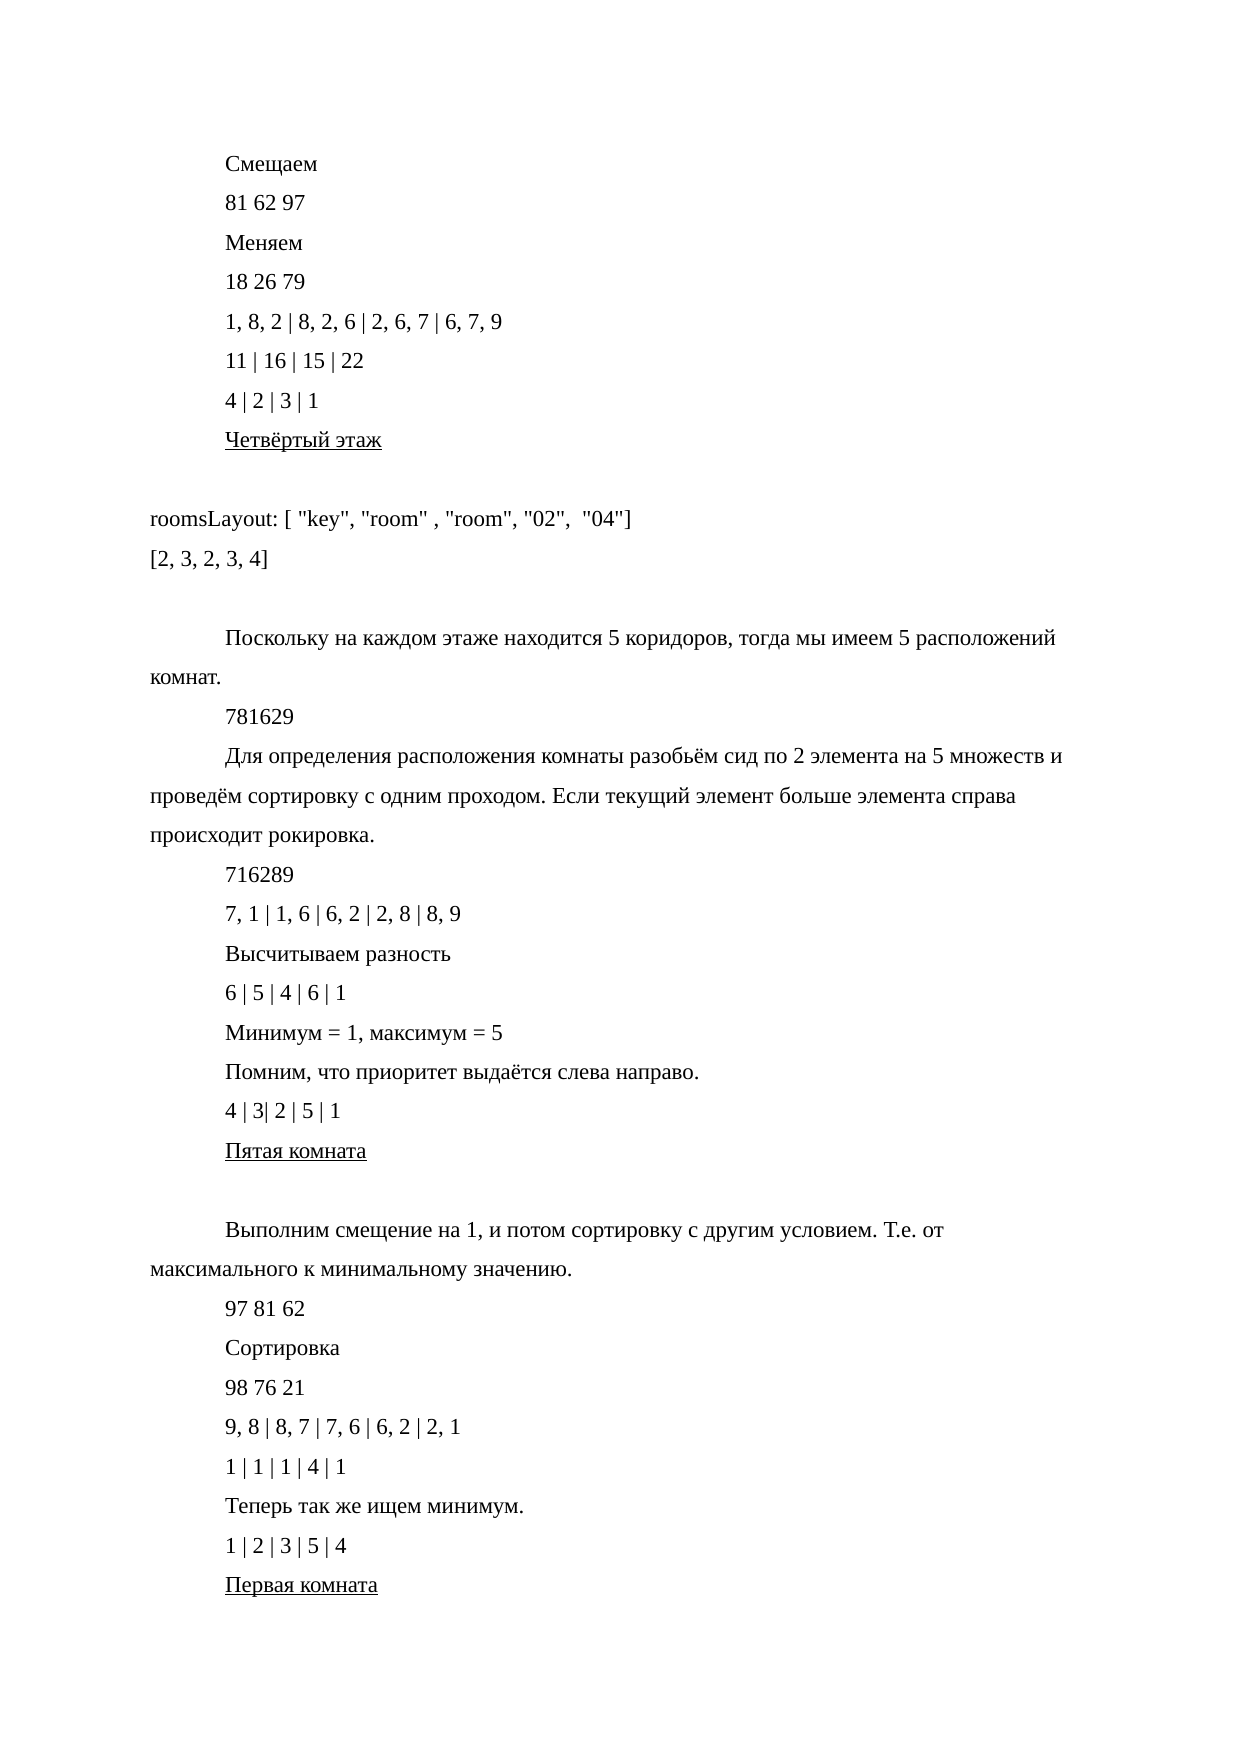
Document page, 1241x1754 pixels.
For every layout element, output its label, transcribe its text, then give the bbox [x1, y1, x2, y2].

text 7, 1 | 1, 6 | 6, 2 | 2, 8 | 8, 9 [150, 900, 1090, 926]
text Минимум = 1, максимум = 5 [150, 1018, 1090, 1045]
text 11 | 16 | 15 | 22 [150, 347, 1090, 374]
text 98 76 21 [150, 1374, 1090, 1400]
text 9, 8 | 8, 7 | 7, 6 | 6, 2 | 2, 1 [150, 1413, 1090, 1440]
text 18 26 79 [150, 268, 1090, 295]
text 6 | 5 | 4 | 6 | 1 [150, 979, 1090, 1005]
text Теперь так же ищем минимум. [150, 1492, 1090, 1519]
text 4 | 2 | 3 | 1 [150, 387, 1090, 413]
text Выполним смещение на 1, и потом сортировку с другим условием. Т.е. от максимального к минимальному значению. [150, 1216, 1090, 1282]
text 1 | 2 | 3 | 5 | 4 [150, 1532, 1090, 1558]
text 716289 [150, 861, 1090, 887]
text Смещаем [150, 150, 1090, 176]
text 781629 [150, 703, 1090, 729]
text 97 81 62 [150, 1295, 1090, 1321]
text Первая комната [150, 1571, 1090, 1598]
text 81 62 97 [150, 189, 1090, 216]
text Помним, что приоритет выдаётся слева направо. [150, 1058, 1090, 1084]
text Поскольку на каждом этаже находится 5 коридоров, тогда мы имеем 5 расположений комнат. [150, 624, 1090, 689]
text 1 | 1 | 1 | 4 | 1 [150, 1453, 1090, 1479]
text Сортировка [150, 1334, 1090, 1361]
text Высчитываем разность [150, 939, 1090, 966]
text Пятая комната [150, 1137, 1090, 1163]
text Для определения расположения комнаты разобьём сид по 2 элемента на 5 множеств и проведём сортировку с одним проходом. Если текущий элемент больше элемента справа происходит рокировка. [150, 742, 1090, 847]
text Четвёртый этаж [150, 426, 1090, 453]
text 4 | 3| 2 | 5 | 1 [150, 1097, 1090, 1124]
text [2, 3, 2, 3, 4] [150, 545, 1090, 571]
text Меняем [150, 229, 1090, 255]
text roomsLayout: [ "key", "room" , "room", "02", "04"] [150, 505, 1090, 532]
text 1, 8, 2 | 8, 2, 6 | 2, 6, 7 | 6, 7, 9 [150, 308, 1090, 334]
